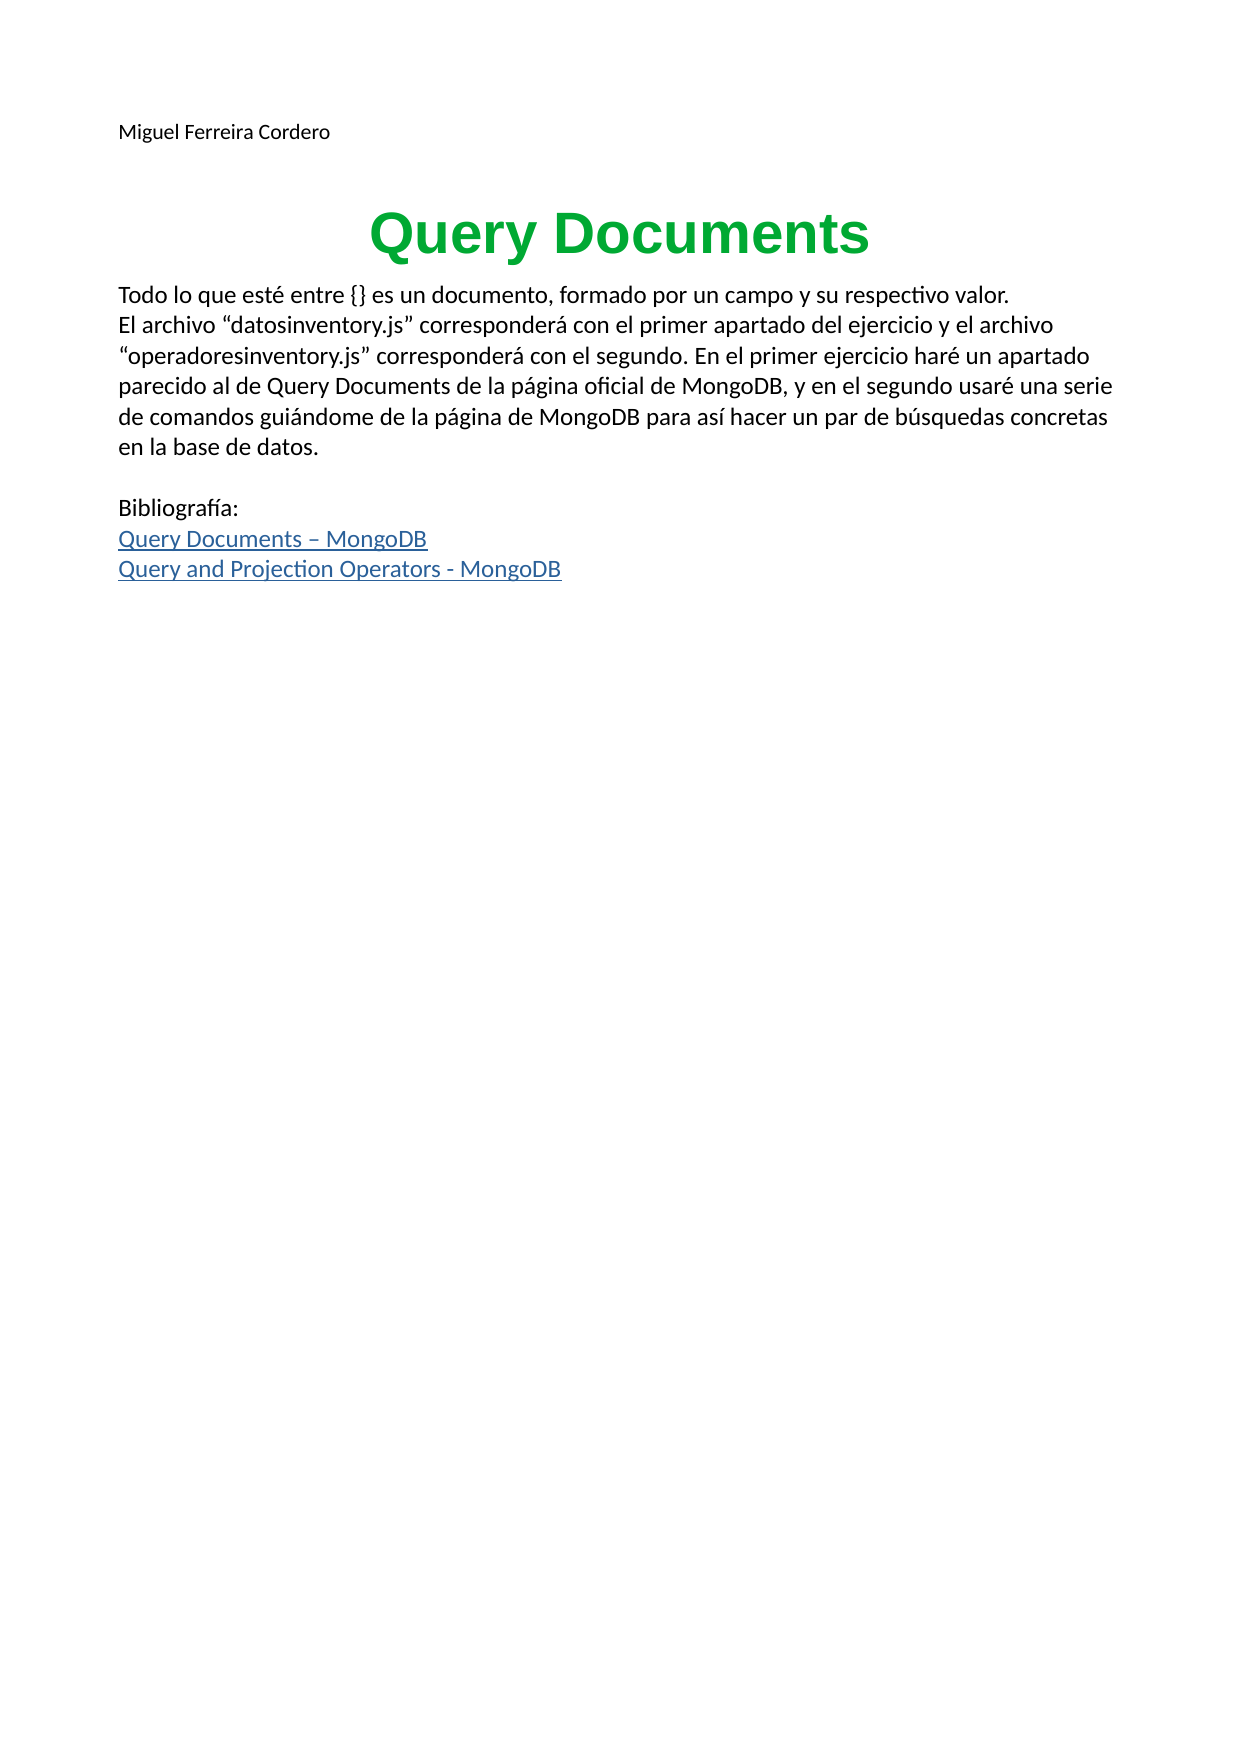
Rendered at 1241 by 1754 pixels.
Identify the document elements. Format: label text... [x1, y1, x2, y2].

text Todo lo que esté entre {} es un documento, formado por un campo y su respectivo valor. [118, 279, 1122, 309]
text Bibliografía: [118, 492, 1122, 523]
text Query and Projection Operators - MongoDB [118, 553, 1122, 584]
title Query Documents [118, 199, 1122, 266]
text El archivo “datosinventory.js” corresponderá con el primer apartado del ejercicio y el archivo “operadoresinventory.js” corresponderá con el segundo. En el primer ejercicio haré un apartado parecido al de Query Documents de la página oficial de MongoDB, y en el segundo usaré una serie de comandos guiándome de la página de MongoDB para así hacer un par de búsquedas concretas en la base de datos. [118, 309, 1122, 462]
text Query Documents – MongoDB [118, 523, 1122, 553]
